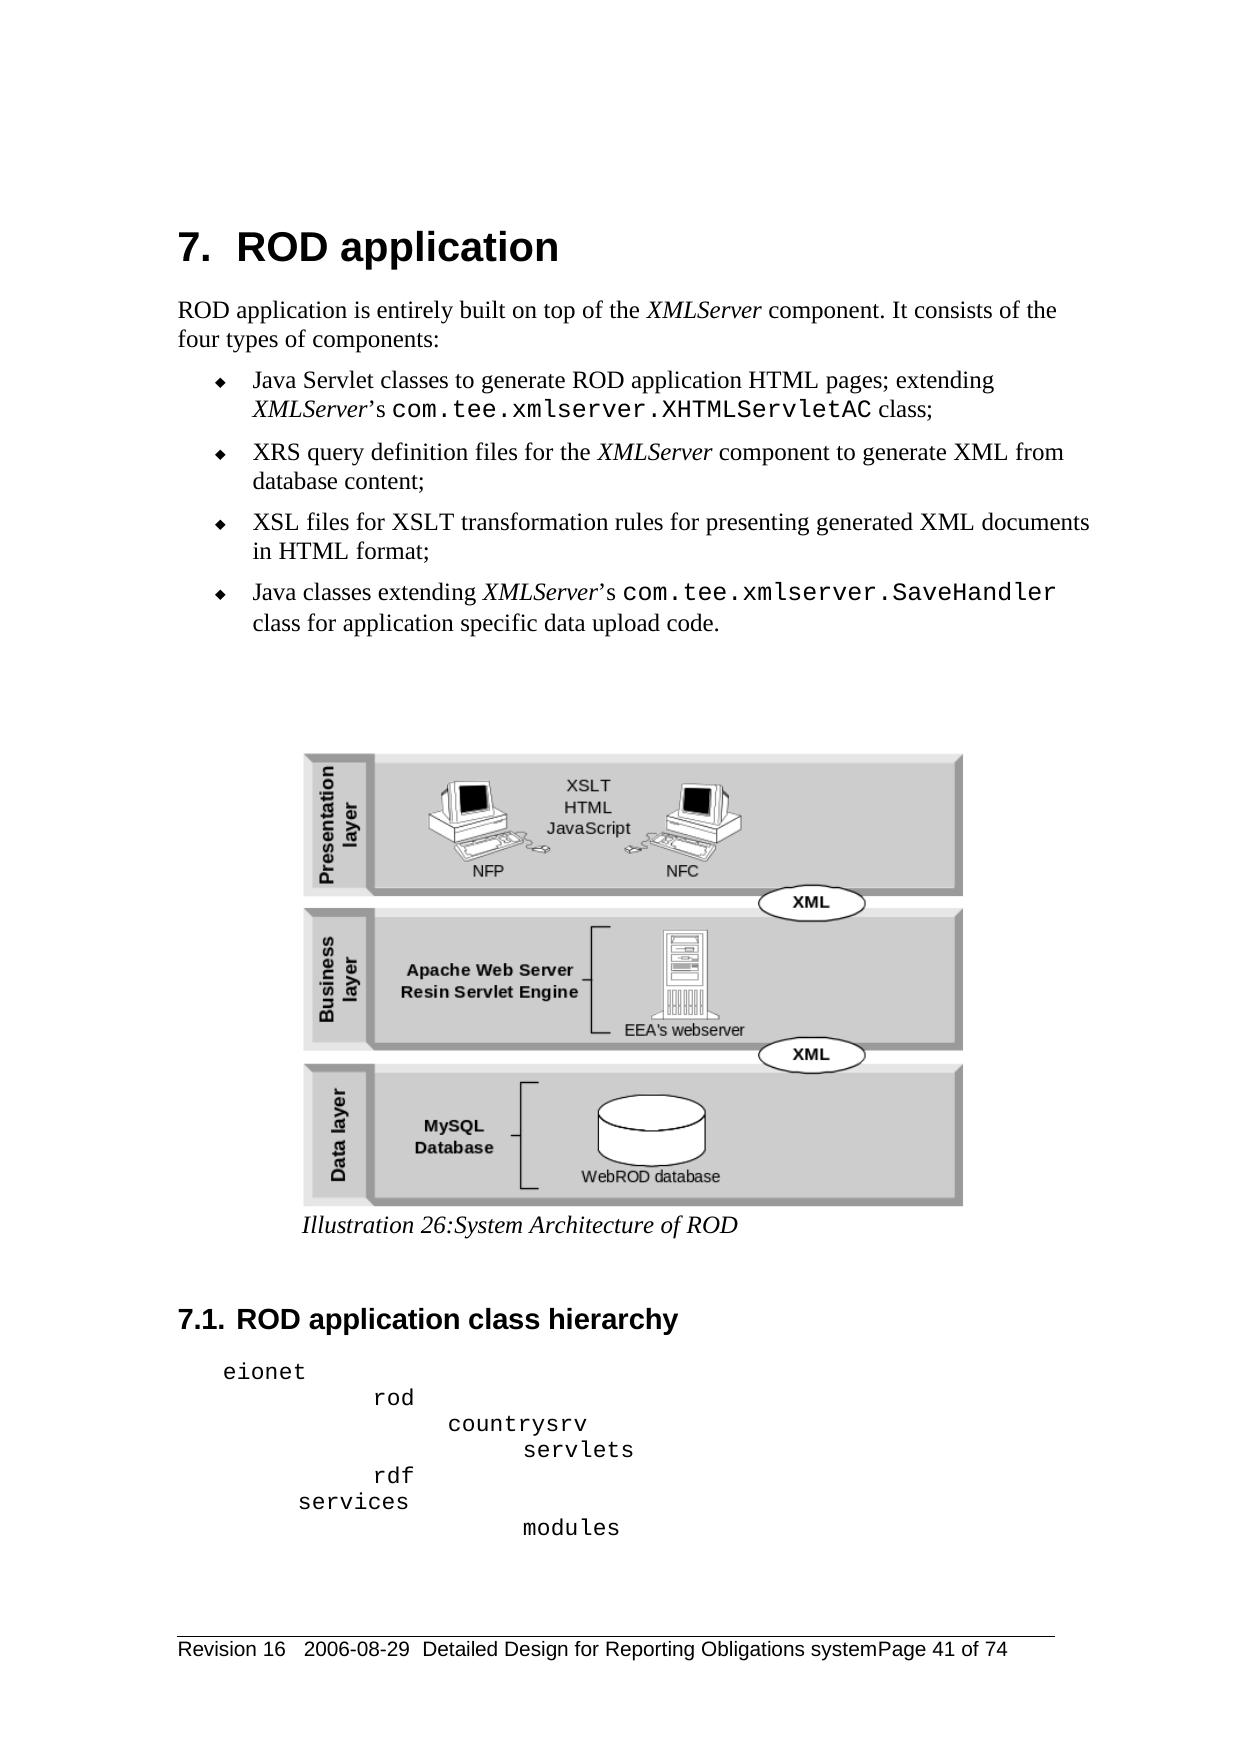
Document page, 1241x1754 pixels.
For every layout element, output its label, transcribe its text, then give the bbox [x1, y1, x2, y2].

text services [223, 1490, 1092, 1516]
text Illustration 26:System Architecture of ROD [302, 751, 968, 1239]
text modules [223, 1516, 1092, 1542]
text rod [223, 1386, 1092, 1412]
text ROD application is entirely built on top of the XMLServer component. It consists of the four types of components: [177, 295, 1092, 353]
list XSL files for XSLT transformation rules for presenting generated XML documents in HTML format; [215, 506, 1092, 564]
list XRS query definition files for the XMLServer component to generate XML from database content; [215, 437, 1092, 495]
text rdf [223, 1464, 1092, 1490]
subtitle ROD application class hierarchy [177, 1302, 1092, 1335]
text eionet [223, 1360, 1092, 1386]
list Java Servlet classes to generate ROD application HTML pages; extending XMLServer’s com.tee.xmlserver.XHTMLServletAC class; [215, 365, 1092, 425]
text servlets [223, 1438, 1092, 1464]
subtitle ROD application [177, 222, 1092, 270]
text countrysrv [223, 1412, 1092, 1438]
list Java classes extending XMLServer’s com.tee.xmlserver.SaveHandler class for application specific data upload code. [215, 576, 1092, 636]
